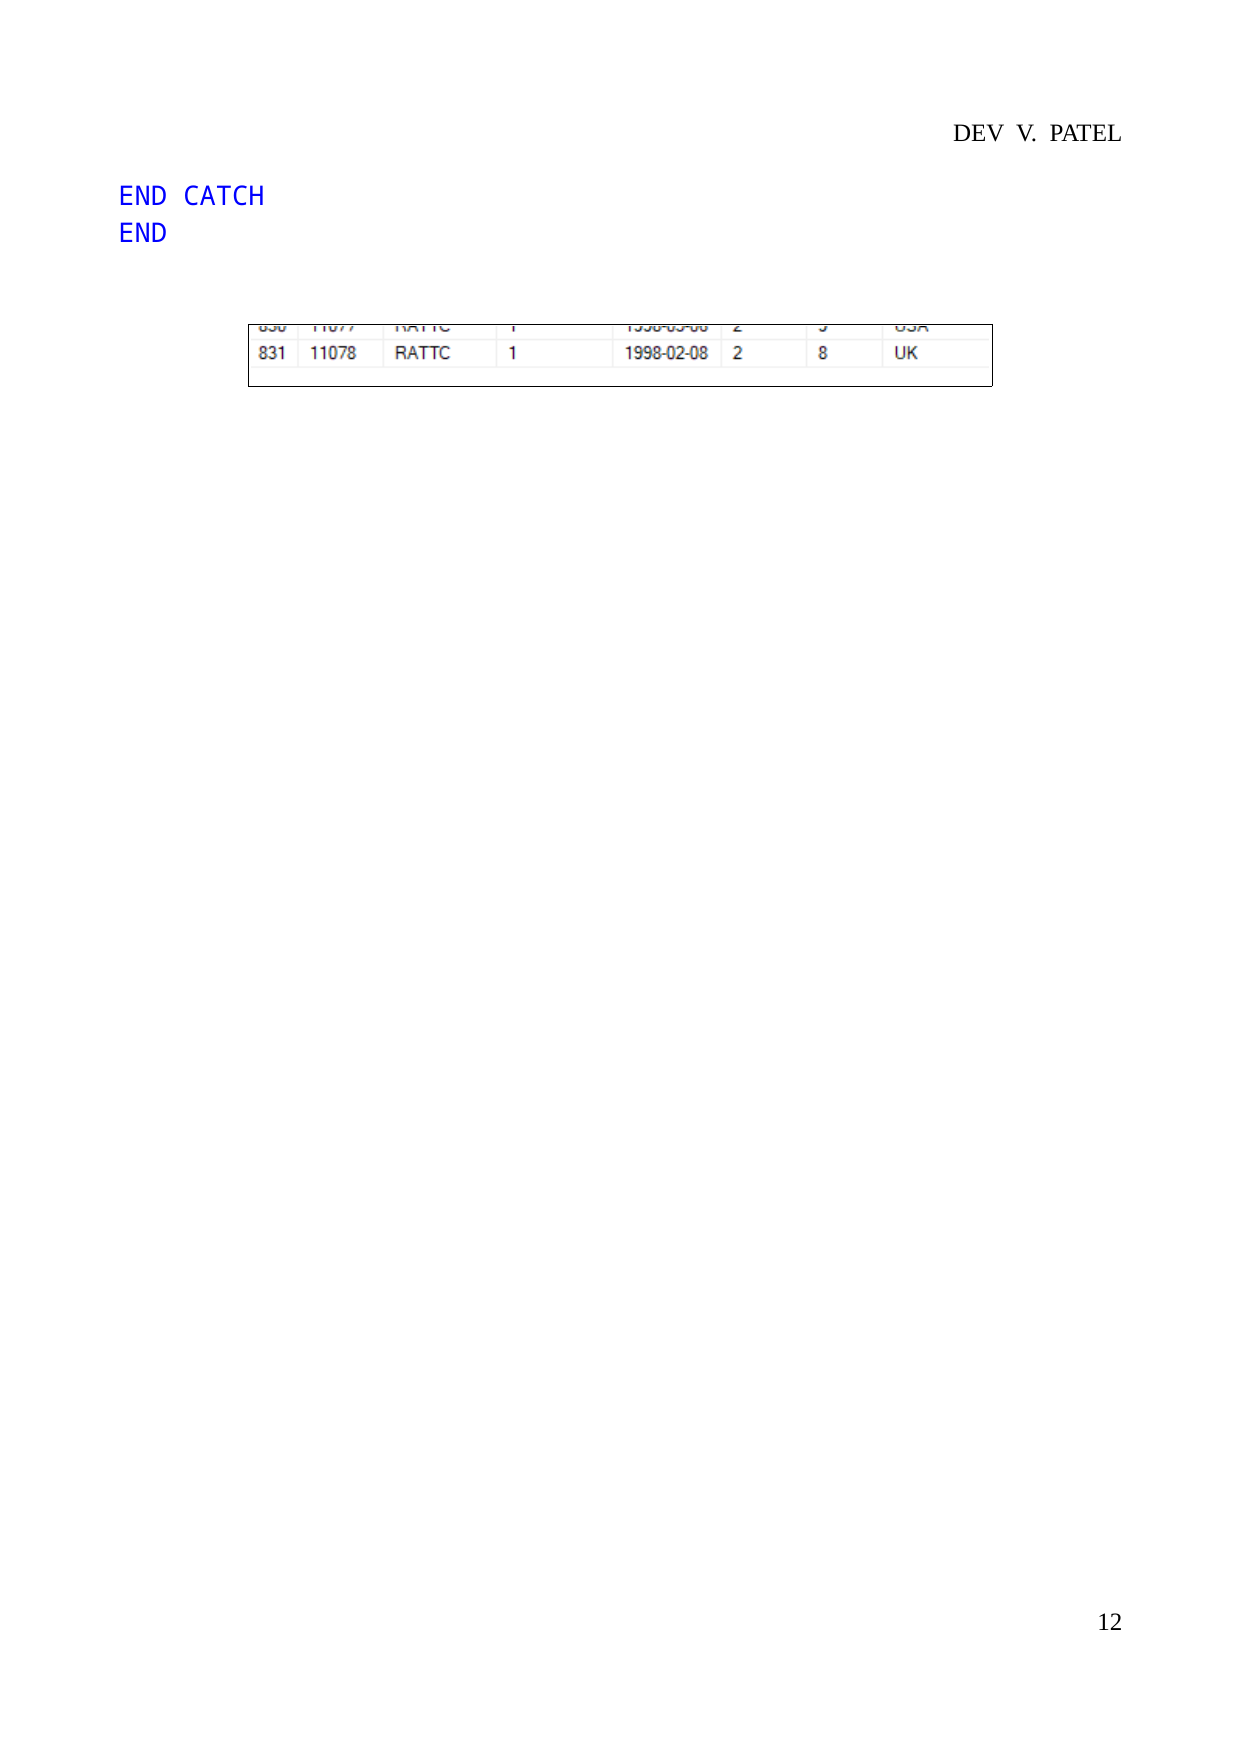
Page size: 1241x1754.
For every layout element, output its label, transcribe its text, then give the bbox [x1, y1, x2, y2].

text END CATCH [118, 176, 1122, 213]
picture [251, 326, 989, 384]
text END [118, 213, 1122, 250]
